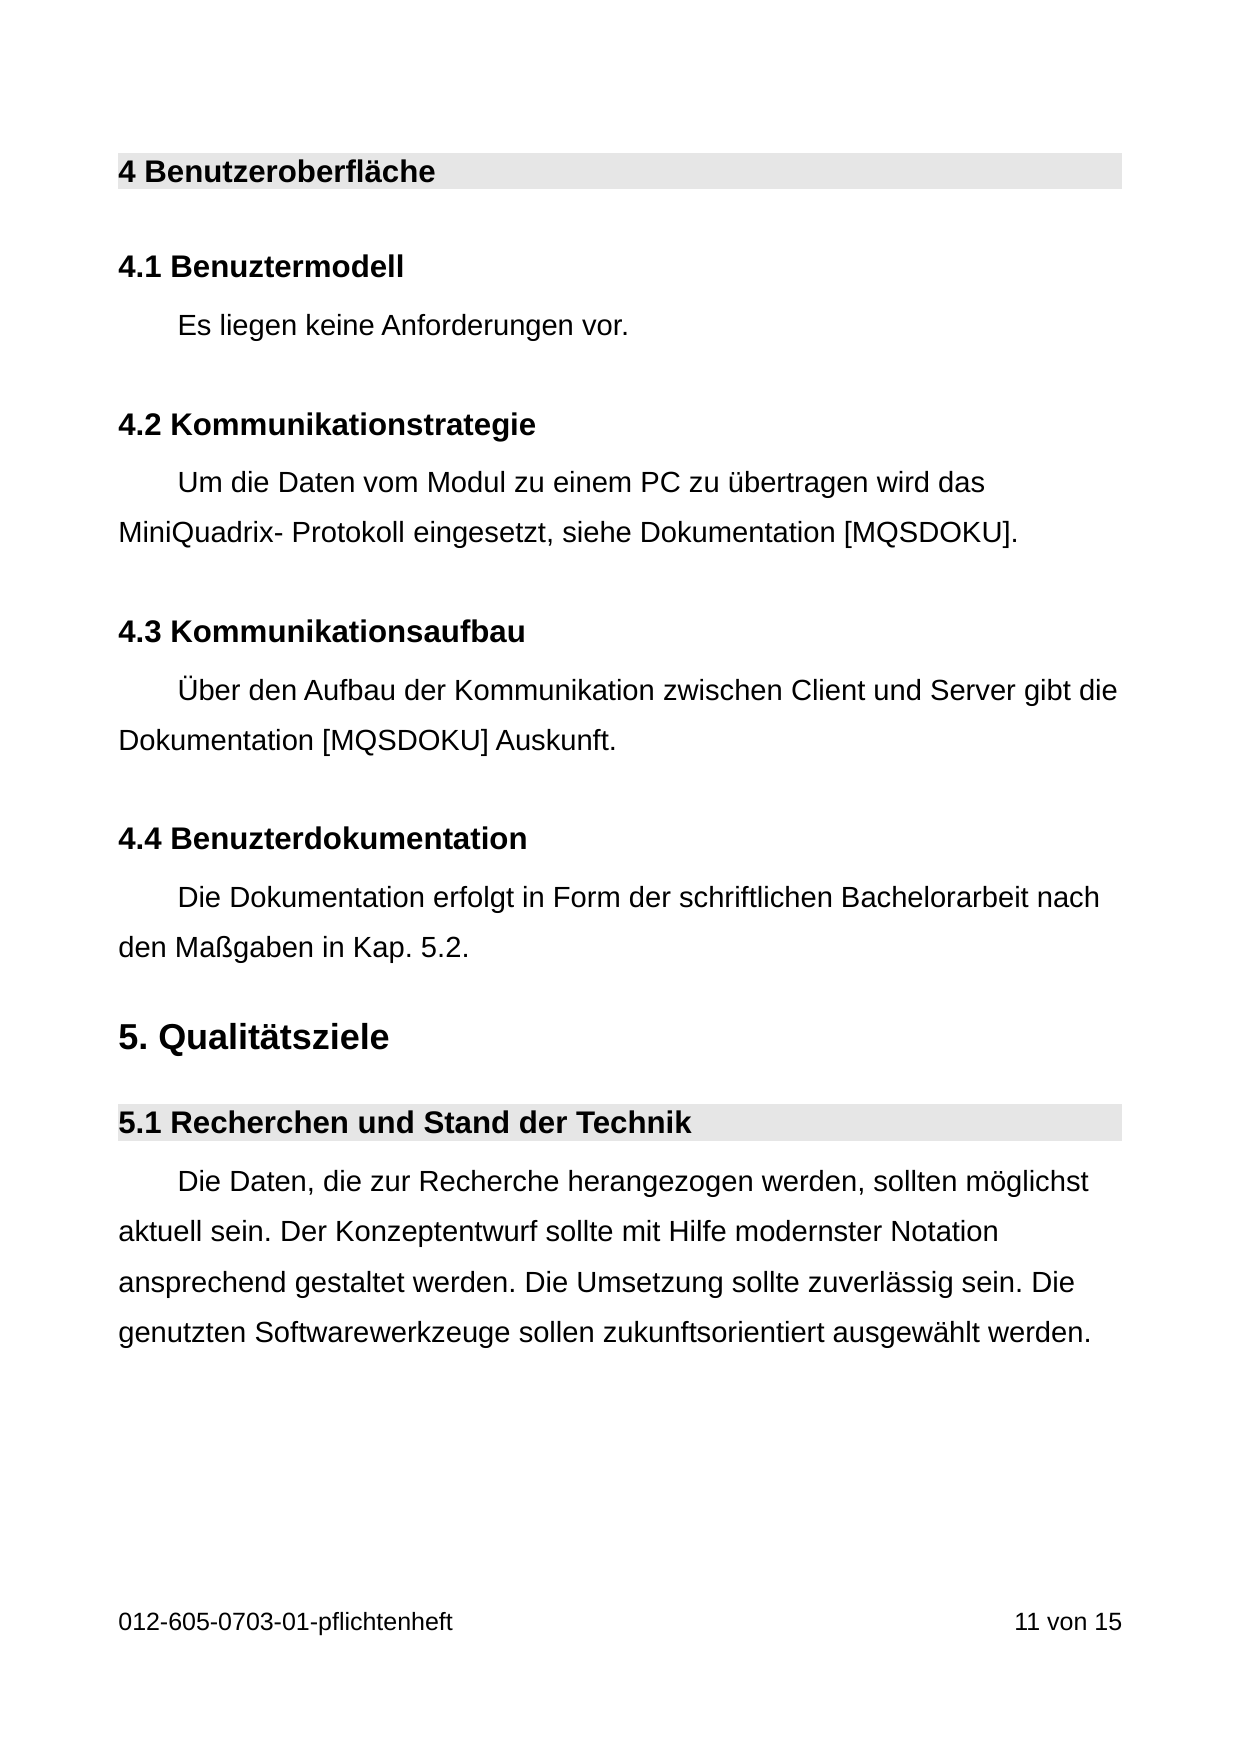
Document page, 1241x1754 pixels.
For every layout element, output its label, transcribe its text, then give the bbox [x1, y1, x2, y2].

subtitle 4.3 Kommunikationsaufbau [118, 613, 1122, 649]
text Über den Aufbau der Kommunikation zwischen Client und Server gibt die Dokumentation [MQSDOKU] Auskunft. [118, 673, 1122, 756]
text Es liegen keine Anforderungen vor. [118, 308, 1122, 342]
text Um die Daten vom Modul zu einem PC zu übertragen wird das MiniQuadrix- Protokoll eingesetzt, siehe Dokumentation [MQSDOKU]. [118, 465, 1122, 549]
subtitle 4.1 Benuztermodell [118, 248, 1122, 284]
subtitle 4.4 Benuzterdokumentation [118, 820, 1122, 856]
text Die Daten, die zur Recherche herangezogen werden, sollten möglichst aktuell sein. Der Konzeptentwurf sollte mit Hilfe modernster Notation ansprechend gestaltet werden. Die Umsetzung sollte zuverlässig sein. Die genutzten Softwarewerkzeuge sollen zukunftsorientiert ausgewählt werden. [118, 1164, 1122, 1349]
subtitle 5. Qualitätsziele [118, 1016, 1122, 1057]
subtitle 4.2 Kommunikationstrategie [118, 406, 1122, 442]
text Die Dokumentation erfolgt in Form der schriftlichen Bachelorarbeit nach den Maßgaben in Kap. 5.2. [118, 880, 1122, 964]
subtitle 5.1 Recherchen und Stand der Technik [118, 1104, 1122, 1141]
subtitle 4 Benutzeroberfläche [118, 153, 1122, 189]
